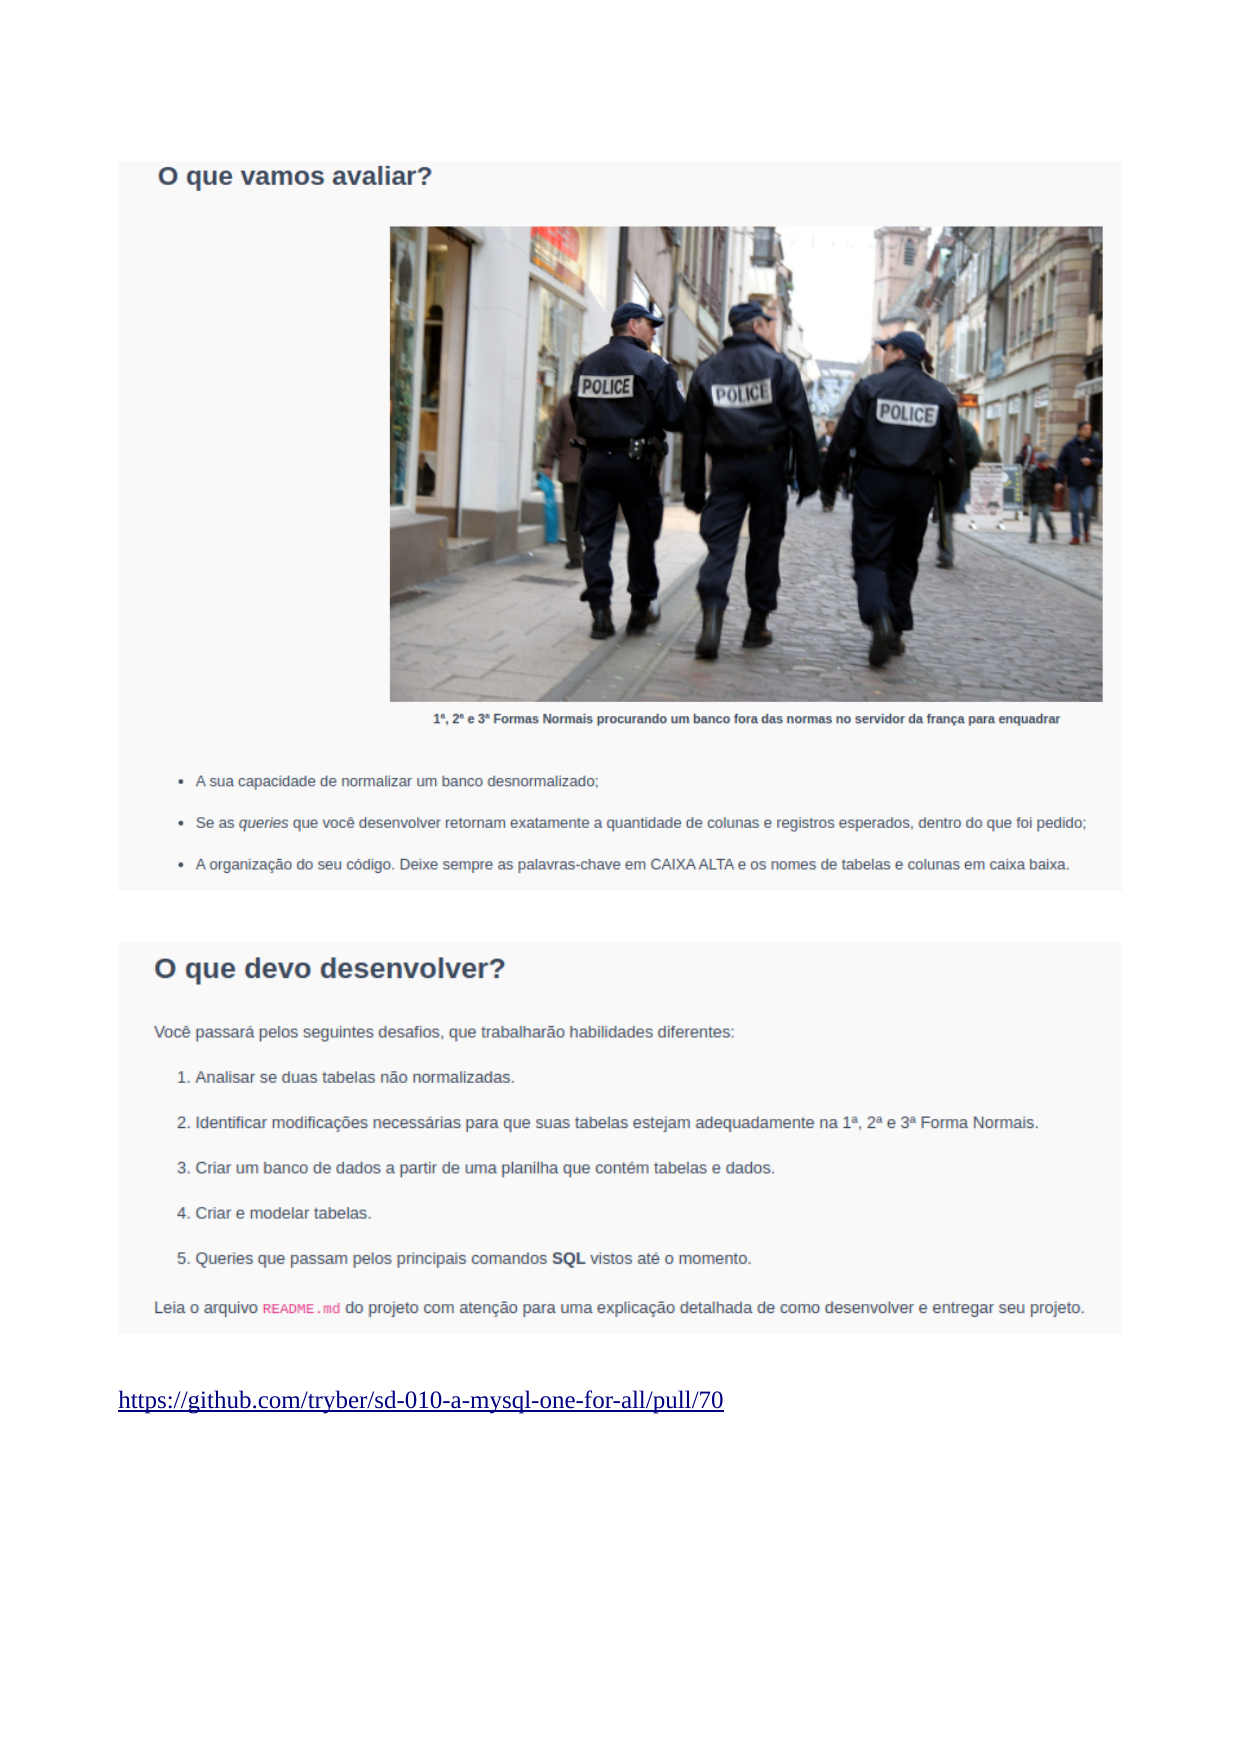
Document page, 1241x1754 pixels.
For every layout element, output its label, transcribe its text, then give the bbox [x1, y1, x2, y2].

picture [118, 942, 1123, 1334]
picture [118, 161, 1123, 891]
text https://github.com/tryber/sd-010-a-mysql-one-for-all/pull/70 [118, 1385, 1122, 1414]
